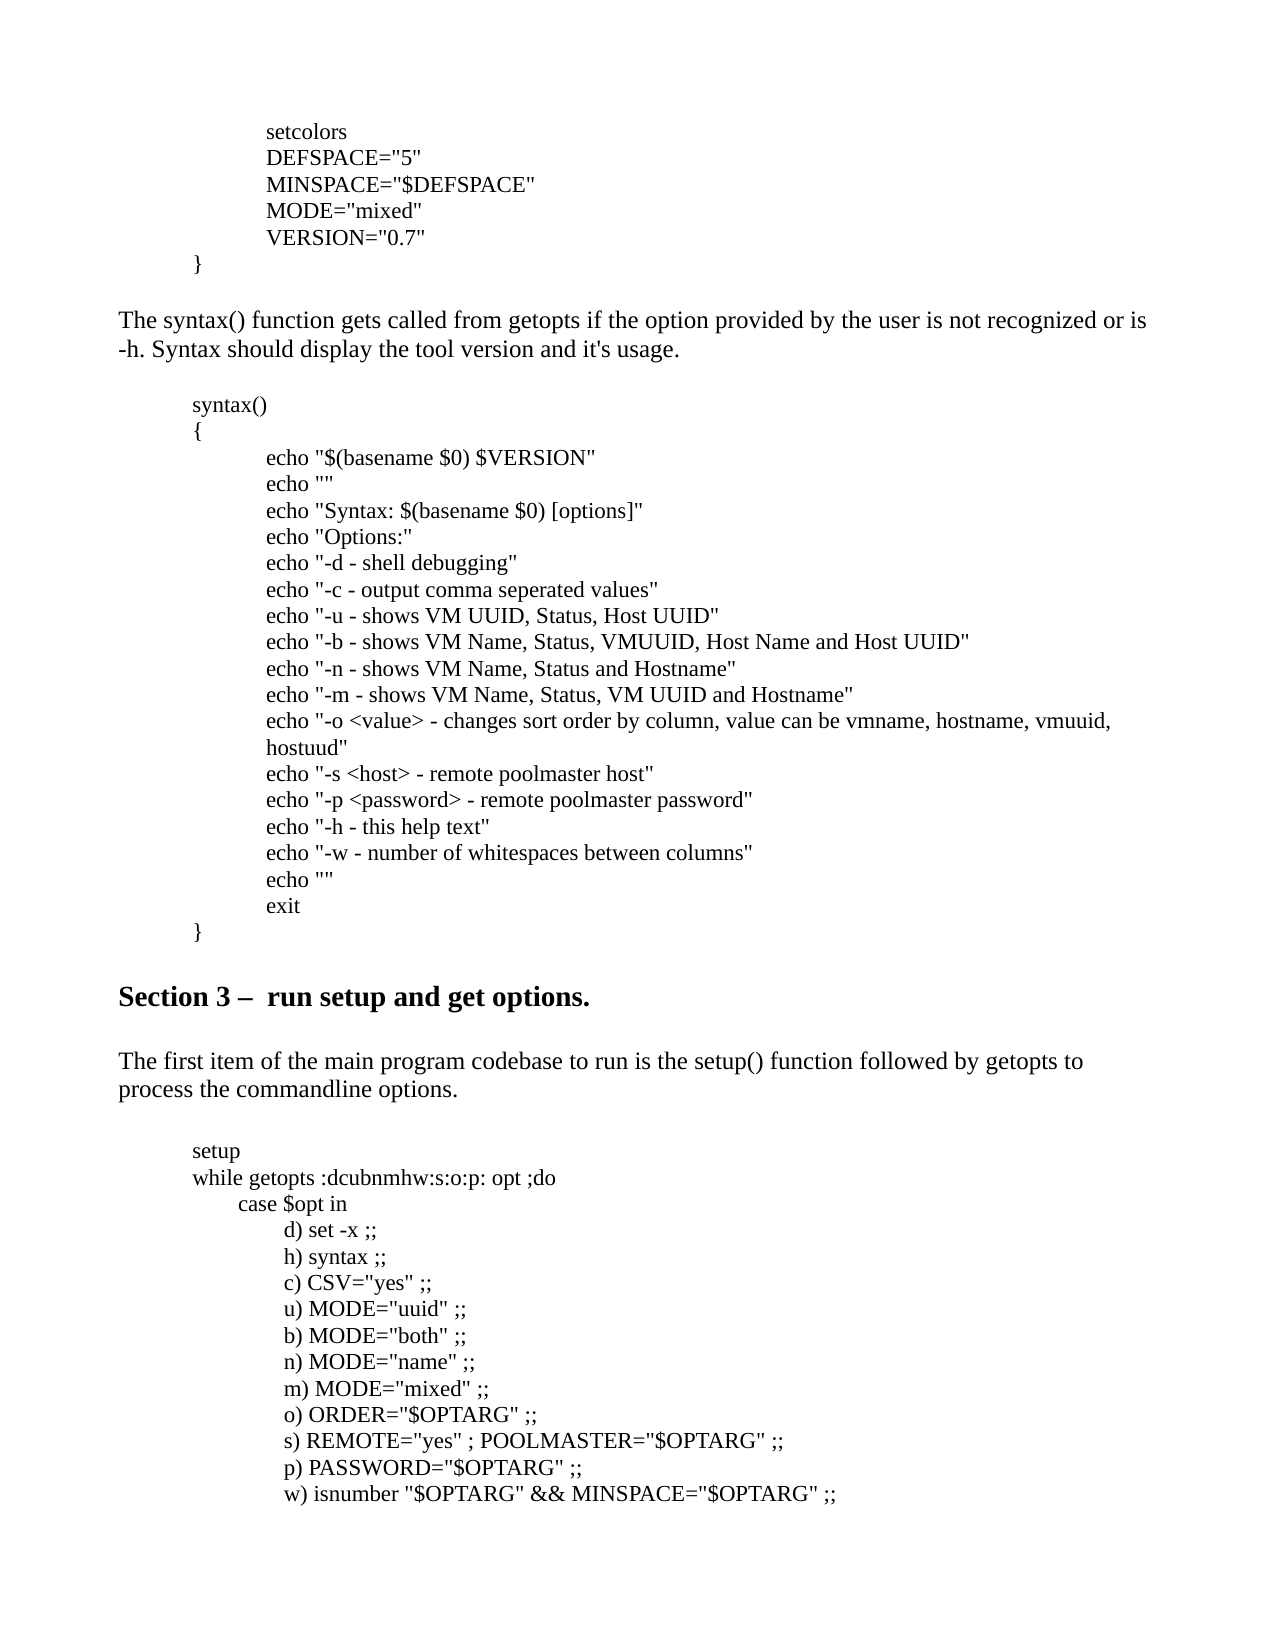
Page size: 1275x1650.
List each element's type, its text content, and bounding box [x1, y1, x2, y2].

text The syntax() function gets called from getopts if the option provided by the user is not recognized or is -h. Syntax should display the tool version and it's usage. [118, 305, 1157, 362]
text } [192, 918, 1157, 945]
text d) set -x ;; [192, 1216, 1157, 1243]
text echo "-c - output comma seperated values" [192, 576, 1157, 602]
text echo "-w - number of whitespaces between columns" [192, 839, 1157, 866]
text echo "-p <password> - remote poolmaster password" [192, 787, 1157, 813]
text while getopts :dcubnmhw:s:o:p: opt ;do [192, 1164, 1157, 1190]
text echo "-d - shell debugging" [192, 549, 1157, 576]
text Section 3 – run setup and get options. [118, 979, 1157, 1012]
text setcolors [192, 118, 1157, 144]
text MINSPACE="$DEFSPACE" [192, 171, 1157, 197]
text syntax() [192, 391, 1157, 418]
text echo "-m - shows VM Name, Status, VM UUID and Hostname" [192, 681, 1157, 707]
text setup [192, 1137, 1157, 1164]
text c) CSV="yes" ;; [192, 1269, 1157, 1296]
text o) ORDER="$OPTARG" ;; [192, 1401, 1157, 1427]
text case $opt in [192, 1190, 1157, 1216]
text echo "-u - shows VM UUID, Status, Host UUID" [192, 602, 1157, 628]
text MODE="mixed" [192, 197, 1157, 223]
text echo "" [192, 470, 1157, 497]
text u) MODE="uuid" ;; [192, 1296, 1157, 1322]
text echo "Options:" [192, 523, 1157, 549]
text } [192, 250, 1157, 276]
text b) MODE="both" ;; [192, 1322, 1157, 1348]
text echo "" [192, 866, 1157, 892]
text echo "-n - shows VM Name, Status and Hostname" [192, 655, 1157, 681]
text s) REMOTE="yes" ; POOLMASTER="$OPTARG" ;; [192, 1427, 1157, 1454]
text echo "-h - this help text" [192, 813, 1157, 839]
text echo "-o <value> - changes sort order by column, value can be vmname, hostname, vmuuid, hostuud" [192, 707, 1157, 760]
text { [192, 418, 1157, 444]
text echo "-b - shows VM Name, Status, VMUUID, Host Name and Host UUID" [192, 628, 1157, 655]
text n) MODE="name" ;; [192, 1348, 1157, 1374]
text echo "$(basename $0) $VERSION" [192, 444, 1157, 470]
text m) MODE="mixed" ;; [192, 1374, 1157, 1401]
text VERSION="0.7" [192, 223, 1157, 250]
text h) syntax ;; [192, 1243, 1157, 1269]
text DEFSPACE="5" [192, 144, 1157, 171]
text The first item of the main program codebase to run is the setup() function followed by getopts to process the commandline options. [118, 1046, 1157, 1103]
text exit [192, 892, 1157, 918]
text w) isnumber "$OPTARG" && MINSPACE="$OPTARG" ;; [192, 1480, 1157, 1506]
text p) PASSWORD="$OPTARG" ;; [192, 1454, 1157, 1480]
text echo "-s <host> - remote poolmaster host" [192, 760, 1157, 787]
text echo "Syntax: $(basename $0) [options]" [192, 497, 1157, 523]
